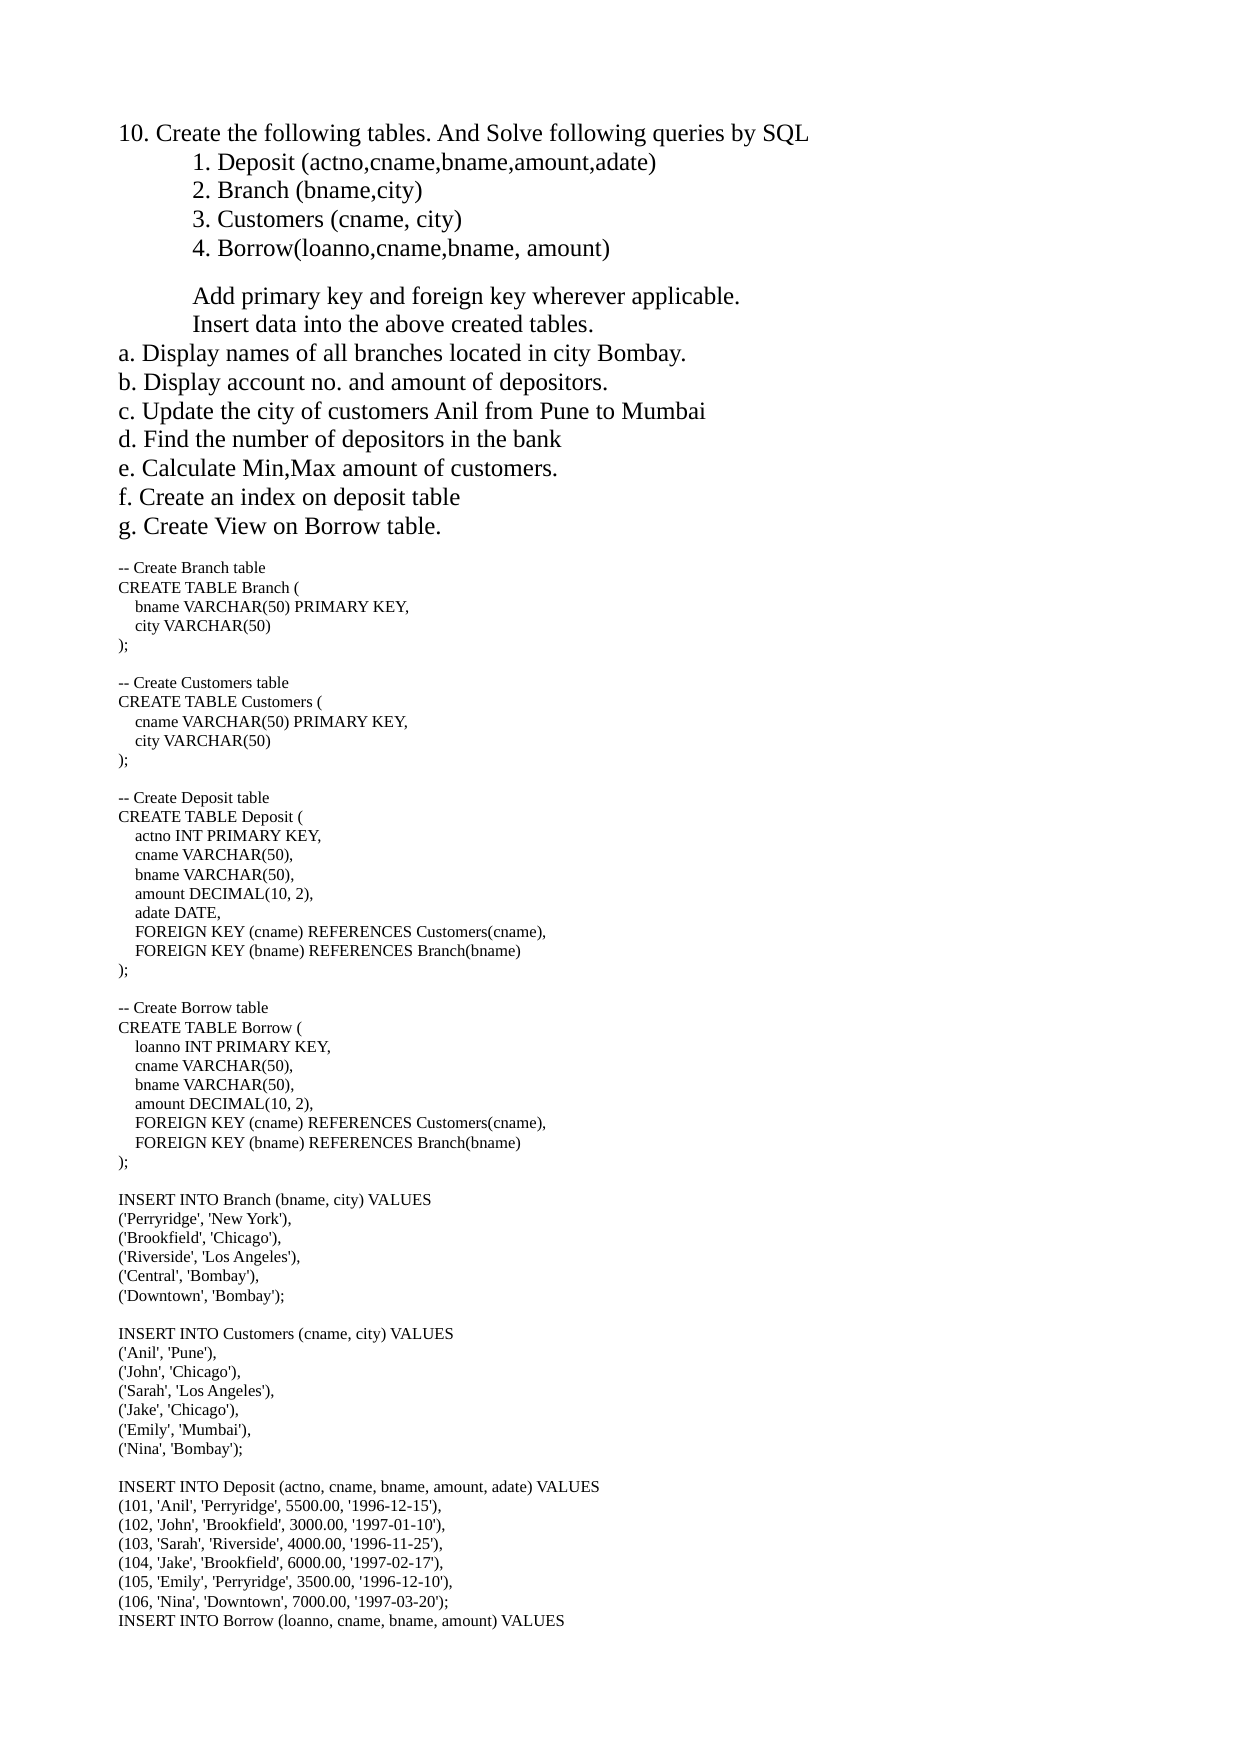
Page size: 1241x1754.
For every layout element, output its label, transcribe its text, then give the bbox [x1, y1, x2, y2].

text bname VARCHAR(50), [118, 1075, 1122, 1094]
text 3. Customers (cname, city) [118, 204, 1122, 233]
text ); [118, 1152, 1122, 1171]
text INSERT INTO Deposit (actno, cname, bname, amount, adate) VALUES [118, 1476, 1122, 1496]
text FOREIGN KEY (bname) REFERENCES Branch(bname) [118, 941, 1122, 960]
text bname VARCHAR(50), [118, 864, 1122, 883]
text FOREIGN KEY (bname) REFERENCES Branch(bname) [118, 1132, 1122, 1152]
text INSERT INTO Branch (bname, city) VALUES [118, 1189, 1122, 1209]
text CREATE TABLE Borrow ( [118, 1017, 1122, 1037]
text city VARCHAR(50) [118, 731, 1122, 750]
text b. Display account no. and amount of depositors. [118, 367, 1122, 396]
text cname VARCHAR(50) PRIMARY KEY, [118, 711, 1122, 731]
text 4. Borrow(loanno,cname,bname, amount) [118, 233, 1122, 262]
text loanno INT PRIMARY KEY, [118, 1037, 1122, 1056]
text (105, 'Emily', 'Perryridge', 3500.00, '1996-12-10'), [118, 1572, 1122, 1591]
text cname VARCHAR(50), [118, 845, 1122, 864]
text ); [118, 635, 1122, 654]
text -- Create Borrow table [118, 998, 1122, 1017]
text ('Perryridge', 'New York'), [118, 1209, 1122, 1228]
text FOREIGN KEY (cname) REFERENCES Customers(cname), [118, 1113, 1122, 1132]
text ('Sarah', 'Los Angeles'), [118, 1381, 1122, 1400]
text ('Central', 'Bombay'), [118, 1266, 1122, 1285]
text INSERT INTO Customers (cname, city) VALUES [118, 1323, 1122, 1343]
text ('Anil', 'Pune'), [118, 1343, 1122, 1362]
text ('Downtown', 'Bombay'); [118, 1285, 1122, 1304]
text f. Create an index on deposit table [118, 482, 1122, 511]
text a. Display names of all branches located in city Bombay. [118, 338, 1122, 367]
text actno INT PRIMARY KEY, [118, 826, 1122, 845]
text cname VARCHAR(50), [118, 1056, 1122, 1075]
text FOREIGN KEY (cname) REFERENCES Customers(cname), [118, 922, 1122, 941]
text city VARCHAR(50) [118, 616, 1122, 635]
text d. Find the number of depositors in the bank [118, 424, 1122, 453]
text amount DECIMAL(10, 2), [118, 883, 1122, 903]
text CREATE TABLE Deposit ( [118, 807, 1122, 826]
text (101, 'Anil', 'Perryridge', 5500.00, '1996-12-15'), [118, 1496, 1122, 1515]
text CREATE TABLE Branch ( [118, 577, 1122, 597]
text c. Update the city of customers Anil from Pune to Mumbai [118, 396, 1122, 424]
text -- Create Customers table [118, 673, 1122, 692]
text adate DATE, [118, 903, 1122, 922]
text INSERT INTO Borrow (loanno, cname, bname, amount) VALUES [118, 1611, 1122, 1630]
text Add primary key and foreign key wherever applicable. [118, 281, 1122, 309]
text Insert data into the above created tables. [118, 309, 1122, 338]
text (106, 'Nina', 'Downtown', 7000.00, '1997-03-20'); [118, 1591, 1122, 1611]
text (102, 'John', 'Brookfield', 3000.00, '1997-01-10'), [118, 1515, 1122, 1534]
text -- Create Deposit table [118, 788, 1122, 807]
text e. Calculate Min,Max amount of customers. [118, 453, 1122, 482]
text g. Create View on Borrow table. [118, 511, 1122, 539]
text ('John', 'Chicago'), [118, 1362, 1122, 1381]
text ('Emily', 'Mumbai'), [118, 1419, 1122, 1438]
text -- Create Branch table [118, 558, 1122, 577]
text CREATE TABLE Customers ( [118, 692, 1122, 711]
text ('Nina', 'Bombay'); [118, 1438, 1122, 1458]
text ('Riverside', 'Los Angeles'), [118, 1247, 1122, 1266]
text ); [118, 960, 1122, 979]
text ('Brookfield', 'Chicago'), [118, 1228, 1122, 1247]
text amount DECIMAL(10, 2), [118, 1094, 1122, 1113]
text ); [118, 750, 1122, 769]
text 1. Deposit (actno,cname,bname,amount,adate) [118, 147, 1122, 176]
text (103, 'Sarah', 'Riverside', 4000.00, '1996-11-25'), [118, 1534, 1122, 1553]
text 2. Branch (bname,city) [118, 176, 1122, 204]
text ('Jake', 'Chicago'), [118, 1400, 1122, 1419]
text (104, 'Jake', 'Brookfield', 6000.00, '1997-02-17'), [118, 1553, 1122, 1572]
text bname VARCHAR(50) PRIMARY KEY, [118, 597, 1122, 616]
text 10. Create the following tables. And Solve following queries by SQL [118, 118, 1122, 147]
